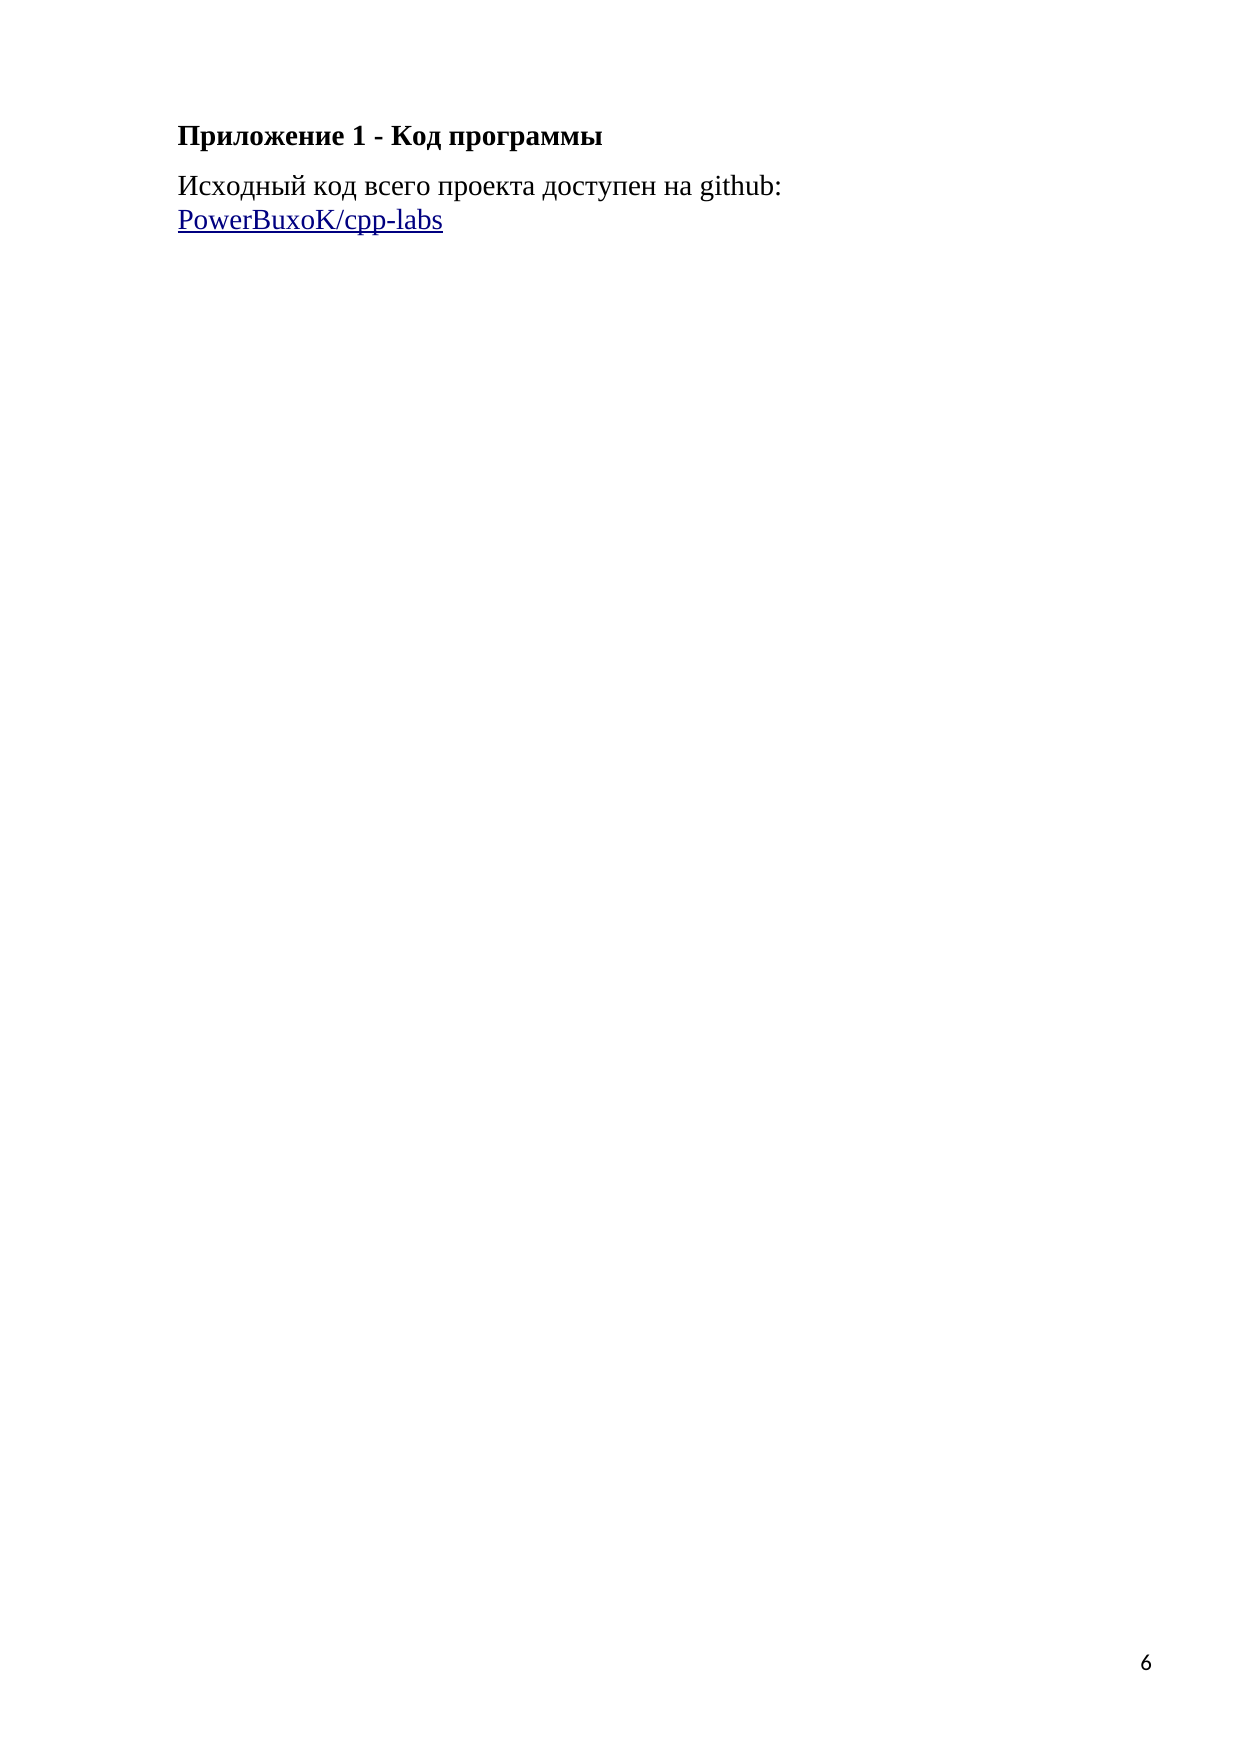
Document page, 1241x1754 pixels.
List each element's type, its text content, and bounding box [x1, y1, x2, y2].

text Приложение 1 - Код программы [177, 118, 1152, 152]
text PowerBuxoK/cpp-labs [177, 202, 1152, 236]
text Исходный код всего проекта доступен на github: [177, 168, 1152, 202]
